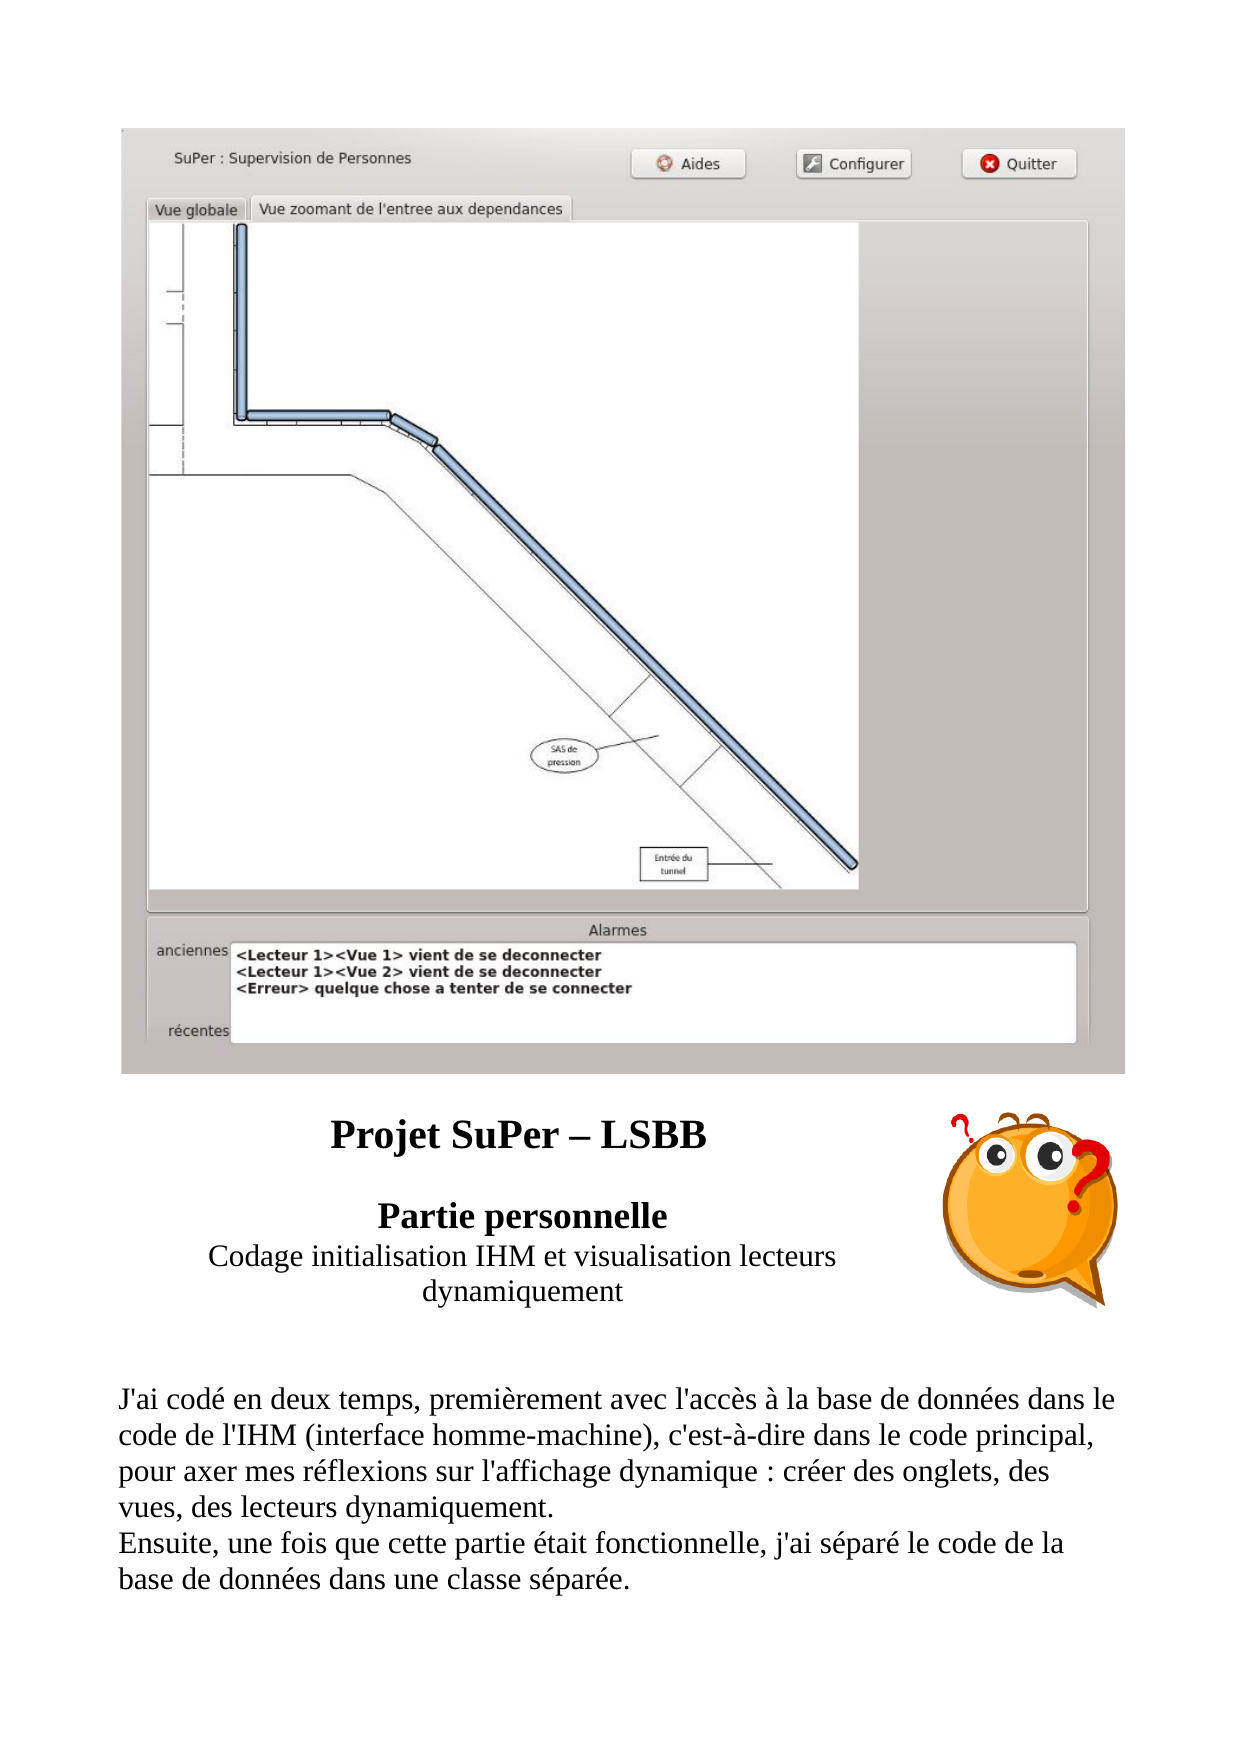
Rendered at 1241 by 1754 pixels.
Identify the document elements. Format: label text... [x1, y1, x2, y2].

text Ensuite, une fois que cette partie était fonctionnelle, j'ai séparé le code de la base de données dans une classe séparée. [118, 1524, 1122, 1596]
text Projet SuPer – LSBB [118, 1110, 927, 1158]
text J'ai codé en deux temps, premièrement avec l'accès à la base de données dans le code de l'IHM (interface homme-machine), c'est-à-dire dans le code principal, pour axer mes réflexions sur l'affichage dynamique : créer des onglets, des vues, des lecteurs dynamiquement. [118, 1381, 1122, 1524]
text Codage initialisation IHM et visualisation lecteurs dynamiquement [118, 1237, 927, 1309]
picture [121, 128, 1126, 1074]
text Partie personnelle [118, 1194, 927, 1237]
picture [927, 1110, 1123, 1309]
